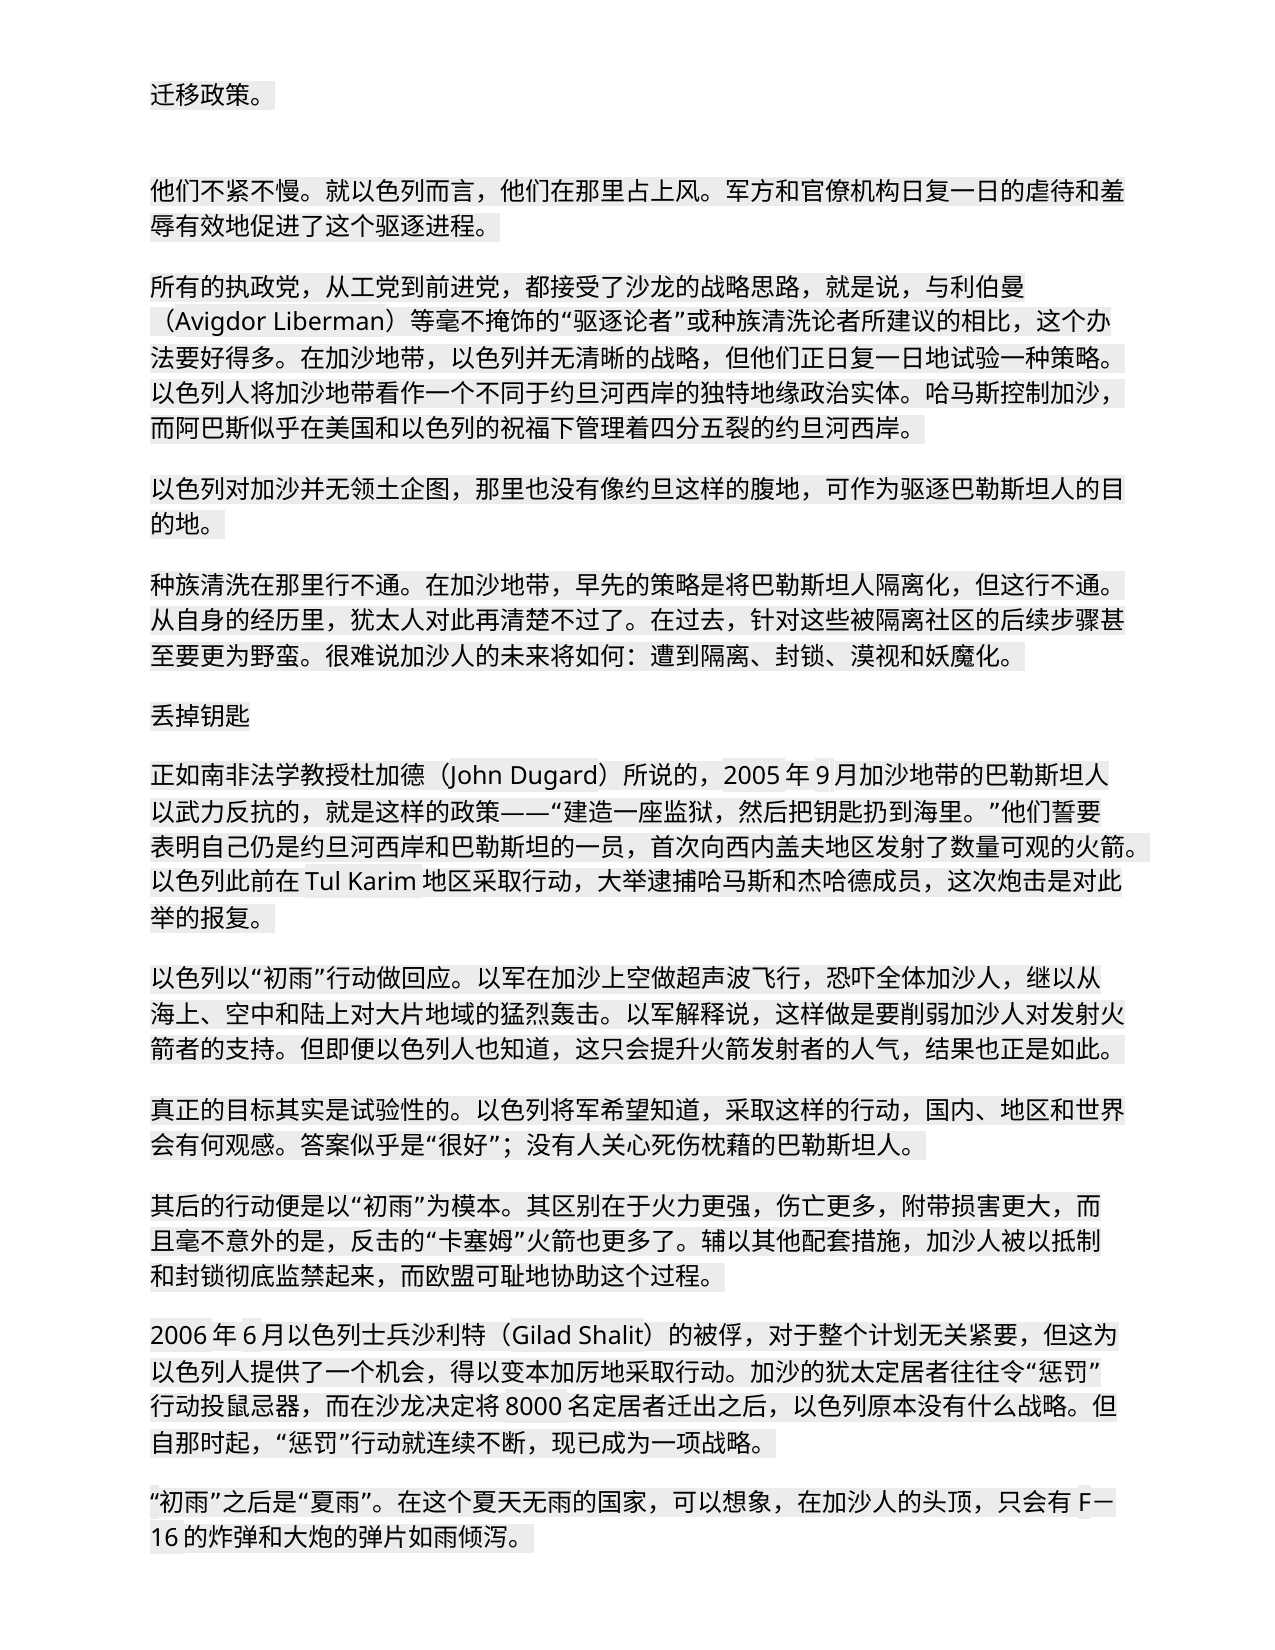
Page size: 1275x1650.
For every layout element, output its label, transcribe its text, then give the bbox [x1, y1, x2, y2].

text 所有的执政党，从工党到前进党，都接受了沙龙的战略思路，就是说，与利伯曼（Avigdor Liberman）等毫不掩饰的“驱逐论者”或种族清洗论者所建议的相比，这个办法要好得多。在加沙地带，以色列并无清晰的战略，但他们正日复一日地试验一种策略。以色列人将加沙地带看作一个不同于约旦河西岸的独特地缘政治实体。哈马斯控制加沙，而阿巴斯似乎在美国和以色列的祝福下管理着四分五裂的约旦河西岸。 [150, 267, 1125, 444]
text 以色列以“初雨”行动做回应。以军在加沙上空做超声波飞行，恐吓全体加沙人，继以从海上、空中和陆上对大片地域的猛烈轰击。以军解释说，这样做是要削弱加沙人对发射火箭者的支持。但即便以色列人也知道，这只会提升火箭发射者的人气，结果也正是如此。 [150, 958, 1125, 1064]
text 正如南非法学教授杜加德（John Dugard）所说的，2005年9月加沙地带的巴勒斯坦人以武力反抗的，就是这样的政策——“建造一座监狱，然后把钥匙扔到海里。”他们誓要表明自己仍是约旦河西岸和巴勒斯坦的一员，首次向西内盖夫地区发射了数量可观的火箭。以色列此前在Tul Karim地区采取行动，大举逮捕哈马斯和杰哈德成员，这次炮击是对此举的报复。 [150, 756, 1125, 933]
text 他们不紧不慢。就以色列而言，他们在那里占上风。军方和官僚机构日复一日的虐待和羞辱有效地促进了这个驱逐进程。 [150, 171, 1125, 242]
text 真正的目标其实是试验性的。以色列将军希望知道，采取这样的行动，国内、地区和世界会有何观感。答案似乎是“很好”；没有人关心死伤枕藉的巴勒斯坦人。 [150, 1089, 1125, 1160]
text 2006年6月以色列士兵沙利特（Gilad Shalit）的被俘，对于整个计划无关紧要，但这为以色列人提供了一个机会，得以变本加厉地采取行动。加沙的犹太定居者往往令“惩罚”行动投鼠忌器，而在沙龙决定将8000名定居者迁出之后，以色列原本没有什么战略。但自那时起，“惩罚”行动就连续不断，现已成为一项战略。 [150, 1317, 1125, 1458]
text 以色列对加沙并无领土企图，那里也没有像约旦这样的腹地，可作为驱逐巴勒斯坦人的目的地。 [150, 469, 1125, 539]
text “初雨”之后是“夏雨”。在这个夏天无雨的国家，可以想象，在加沙人的头顶，只会有F－16的炸弹和大炮的弹片如雨倾泻。 [150, 1483, 1125, 1554]
text 其后的行动便是以“初雨”为模本。其区别在于火力更强，伤亡更多，附带损害更大，而且毫不意外的是，反击的“卡塞姆”火箭也更多了。辅以其他配套措施，加沙人被以抵制和封锁彻底监禁起来，而欧盟可耻地协助这个过程。 [150, 1185, 1125, 1292]
text 丢掉钥匙 [150, 696, 1125, 731]
text 种族清洗在那里行不通。在加沙地带，早先的策略是将巴勒斯坦人隔离化，但这行不通。从自身的经历里，犹太人对此再清楚不过了。在过去，针对这些被隔离社区的后续步骤甚至要更为野蛮。很难说加沙人的未来将如何：遭到隔离、封锁、漠视和妖魔化。 [150, 564, 1125, 671]
text 迁移政策。 [150, 75, 1125, 146]
